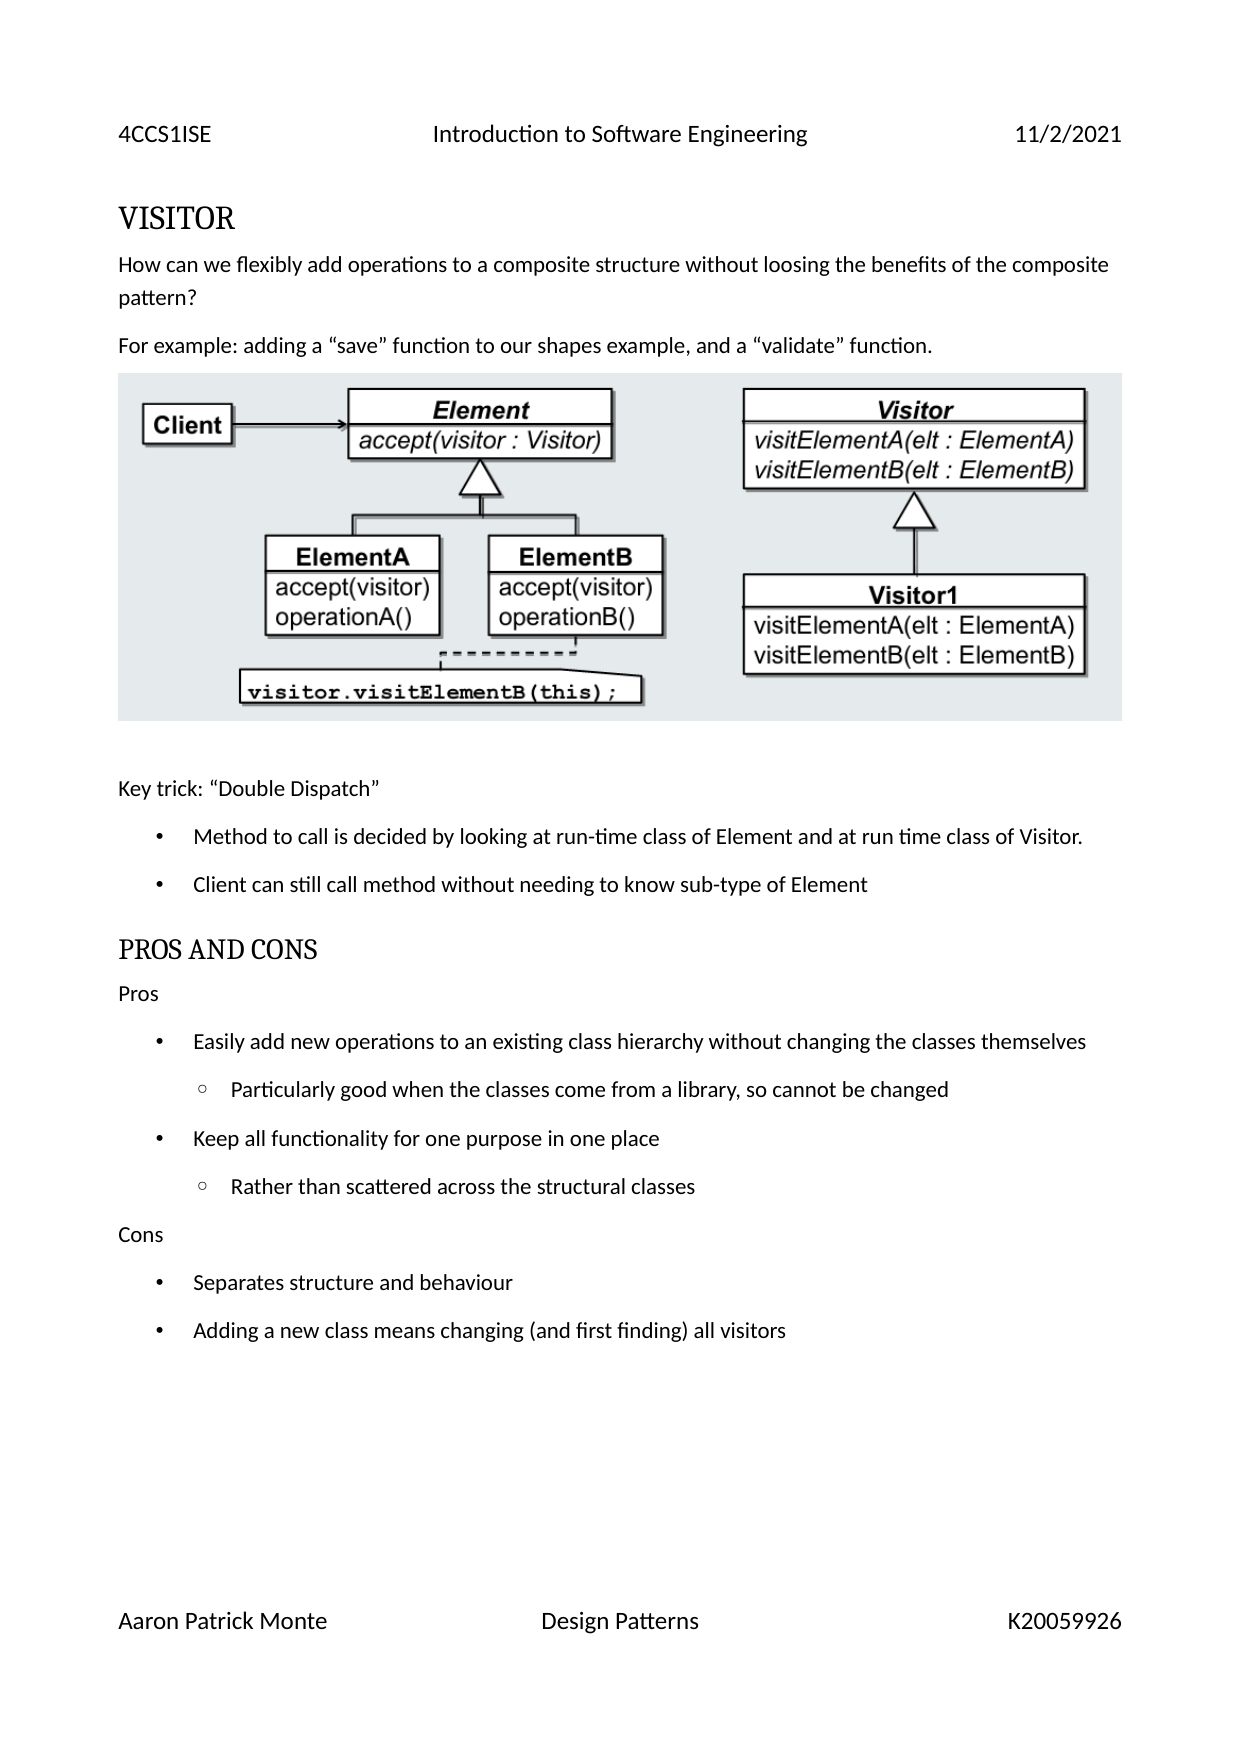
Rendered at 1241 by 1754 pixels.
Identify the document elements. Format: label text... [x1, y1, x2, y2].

list Easily add new operations to an existing class hierarchy without changing the classes themselves [156, 1027, 1122, 1055]
subtitle Visitor [118, 199, 1122, 237]
text For example: adding a “save” function to our shapes example, and a “validate” function. [118, 332, 1122, 360]
subtitle Pros and cons [118, 933, 1122, 967]
list Adding a new class means changing (and first finding) all visitors [156, 1316, 1122, 1344]
picture [118, 373, 1123, 721]
text Pros [118, 979, 1122, 1007]
text Cons [118, 1220, 1122, 1248]
list Separates structure and behaviour [156, 1268, 1122, 1296]
list Keep all functionality for one purpose in one place [156, 1124, 1122, 1152]
list Method to call is decided by looking at run-time class of Element and at run time class of Visitor. [156, 822, 1122, 850]
list Particularly good when the classes come from a library, so cannot be changed [193, 1076, 1122, 1103]
list Client can still call method without needing to know sub-type of Element [156, 870, 1122, 898]
text Key trick: “Double Dispatch” [118, 774, 1122, 802]
text How can we flexibly add operations to a composite structure without loosing the benefits of the composite pattern? [118, 250, 1122, 312]
list Rather than scattered across the structural classes [193, 1172, 1122, 1200]
